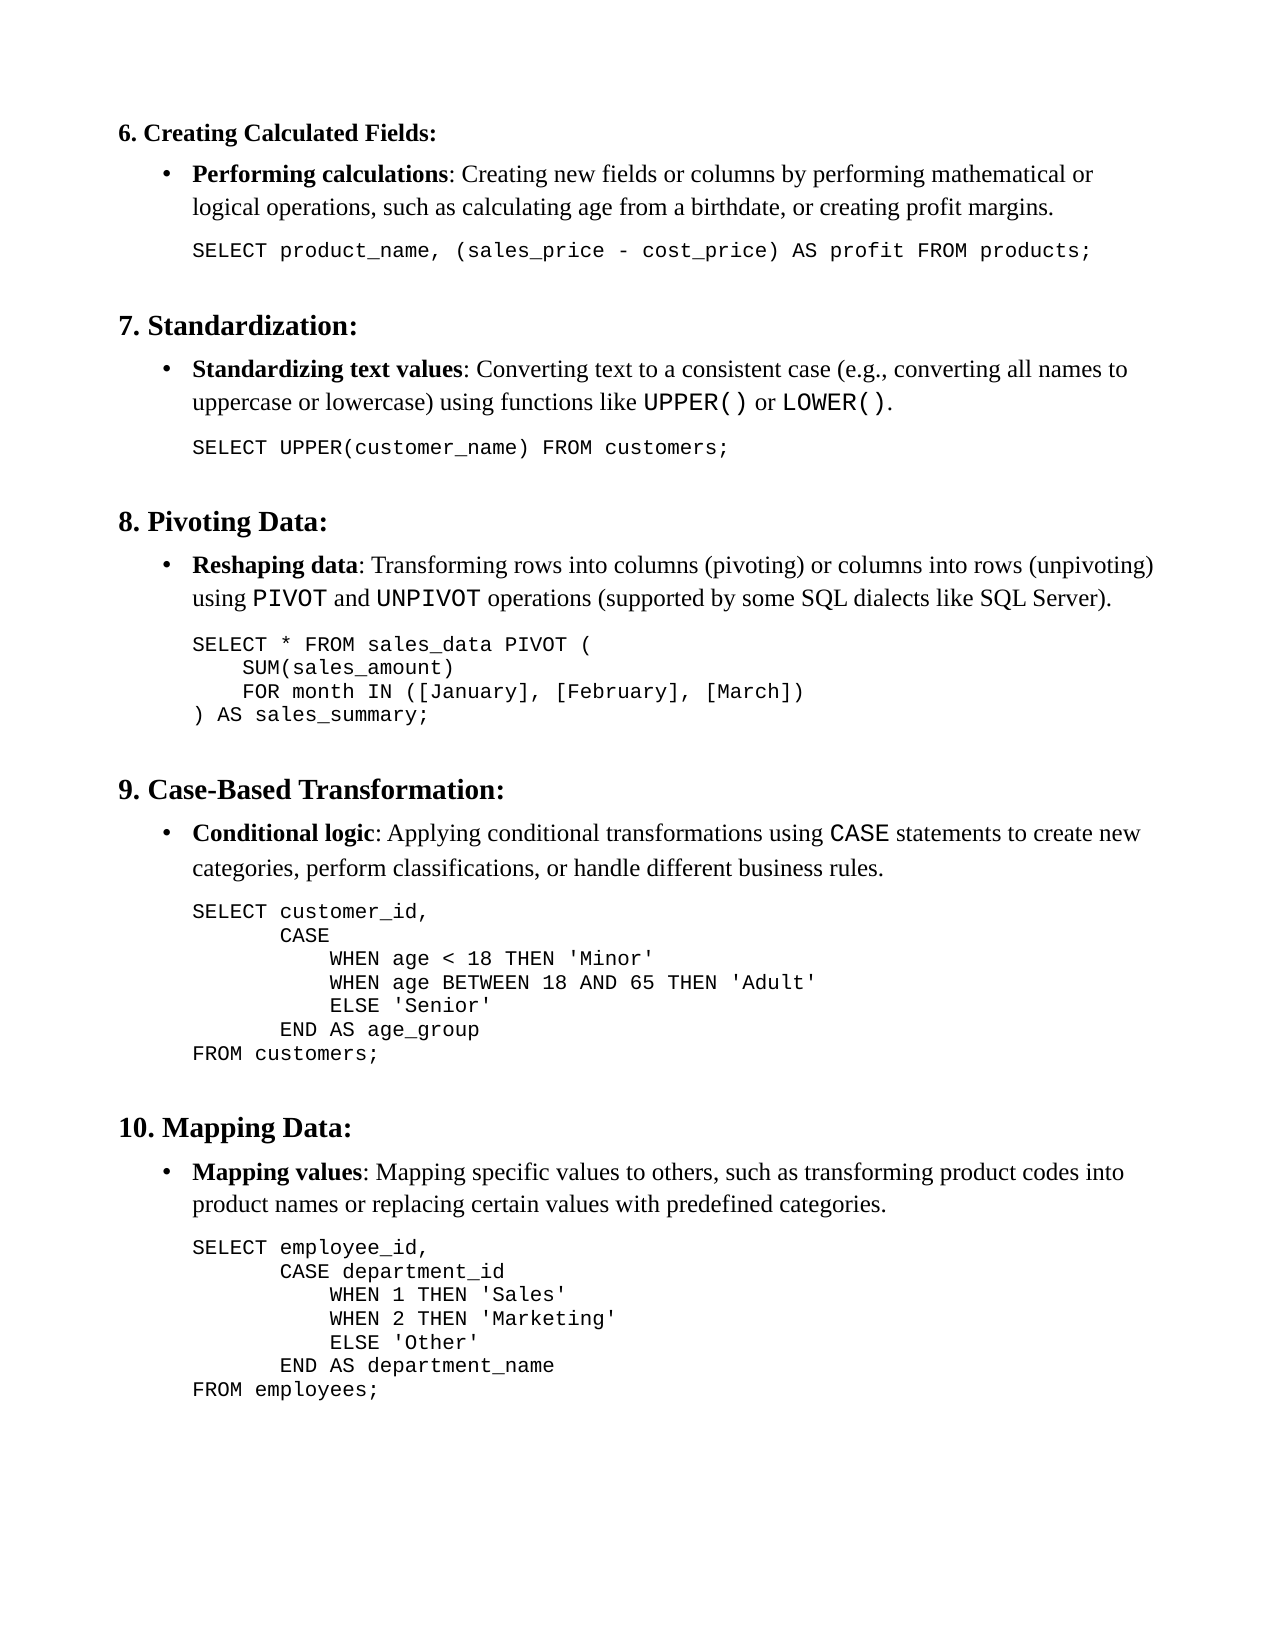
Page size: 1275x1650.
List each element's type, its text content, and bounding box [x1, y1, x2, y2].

list SELECT customer_id, [162, 901, 1157, 924]
list SELECT product_name, (sales_price - cost_price) AS profit FROM products; [162, 240, 1157, 264]
list ELSE 'Senior' [162, 996, 1157, 1019]
list WHEN 1 THEN 'Sales' [162, 1284, 1157, 1308]
list Standardizing text values: Converting text to a consistent case (e.g., converting all names to uppercase or lowercase) using functions like UPPER() or LOWER(). [162, 354, 1157, 418]
list ELSE 'Other' [162, 1332, 1157, 1355]
list CASE [162, 924, 1157, 948]
list CASE department_id [162, 1261, 1157, 1284]
list END AS department_name [162, 1355, 1157, 1379]
list SELECT employee_id, [162, 1237, 1157, 1261]
list WHEN age BETWEEN 18 AND 65 THEN 'Adult' [162, 972, 1157, 996]
list ) AS sales_summary; [162, 704, 1157, 728]
list Mapping values: Mapping specific values to others, such as transforming product codes into product names or replacing certain values with predefined categories. [162, 1157, 1157, 1218]
list WHEN 2 THEN 'Marketing' [162, 1308, 1157, 1332]
list Conditional logic: Applying conditional transformations using CASE statements to create new categories, perform classifications, or handle different business rules. [162, 818, 1157, 882]
list FOR month IN ([January], [February], [March]) [162, 681, 1157, 704]
list END AS age_group [162, 1019, 1157, 1043]
subtitle 10. Mapping Data: [118, 1111, 1157, 1144]
list Performing calculations: Creating new fields or columns by performing mathematical or logical operations, such as calculating age from a birthdate, or creating profit margins. [162, 159, 1157, 221]
list FROM employees; [162, 1379, 1157, 1403]
list SELECT UPPER(customer_name) FROM customers; [162, 437, 1157, 460]
list Reshaping data: Transforming rows into columns (pivoting) or columns into rows (unpivoting) using PIVOT and UNPIVOT operations (supported by some SQL dialects like SQL Server). [162, 551, 1157, 614]
subtitle 8. Pivoting Data: [118, 504, 1157, 538]
subtitle 9. Case-Based Transformation: [118, 772, 1157, 806]
list SUM(sales_amount) [162, 657, 1157, 681]
list WHEN age < 18 THEN 'Minor' [162, 948, 1157, 972]
subtitle 6. Creating Calculated Fields: [118, 118, 1157, 147]
list SELECT * FROM sales_data PIVOT ( [162, 633, 1157, 657]
subtitle 7. Standardization: [118, 308, 1157, 341]
list FROM customers; [162, 1043, 1157, 1066]
